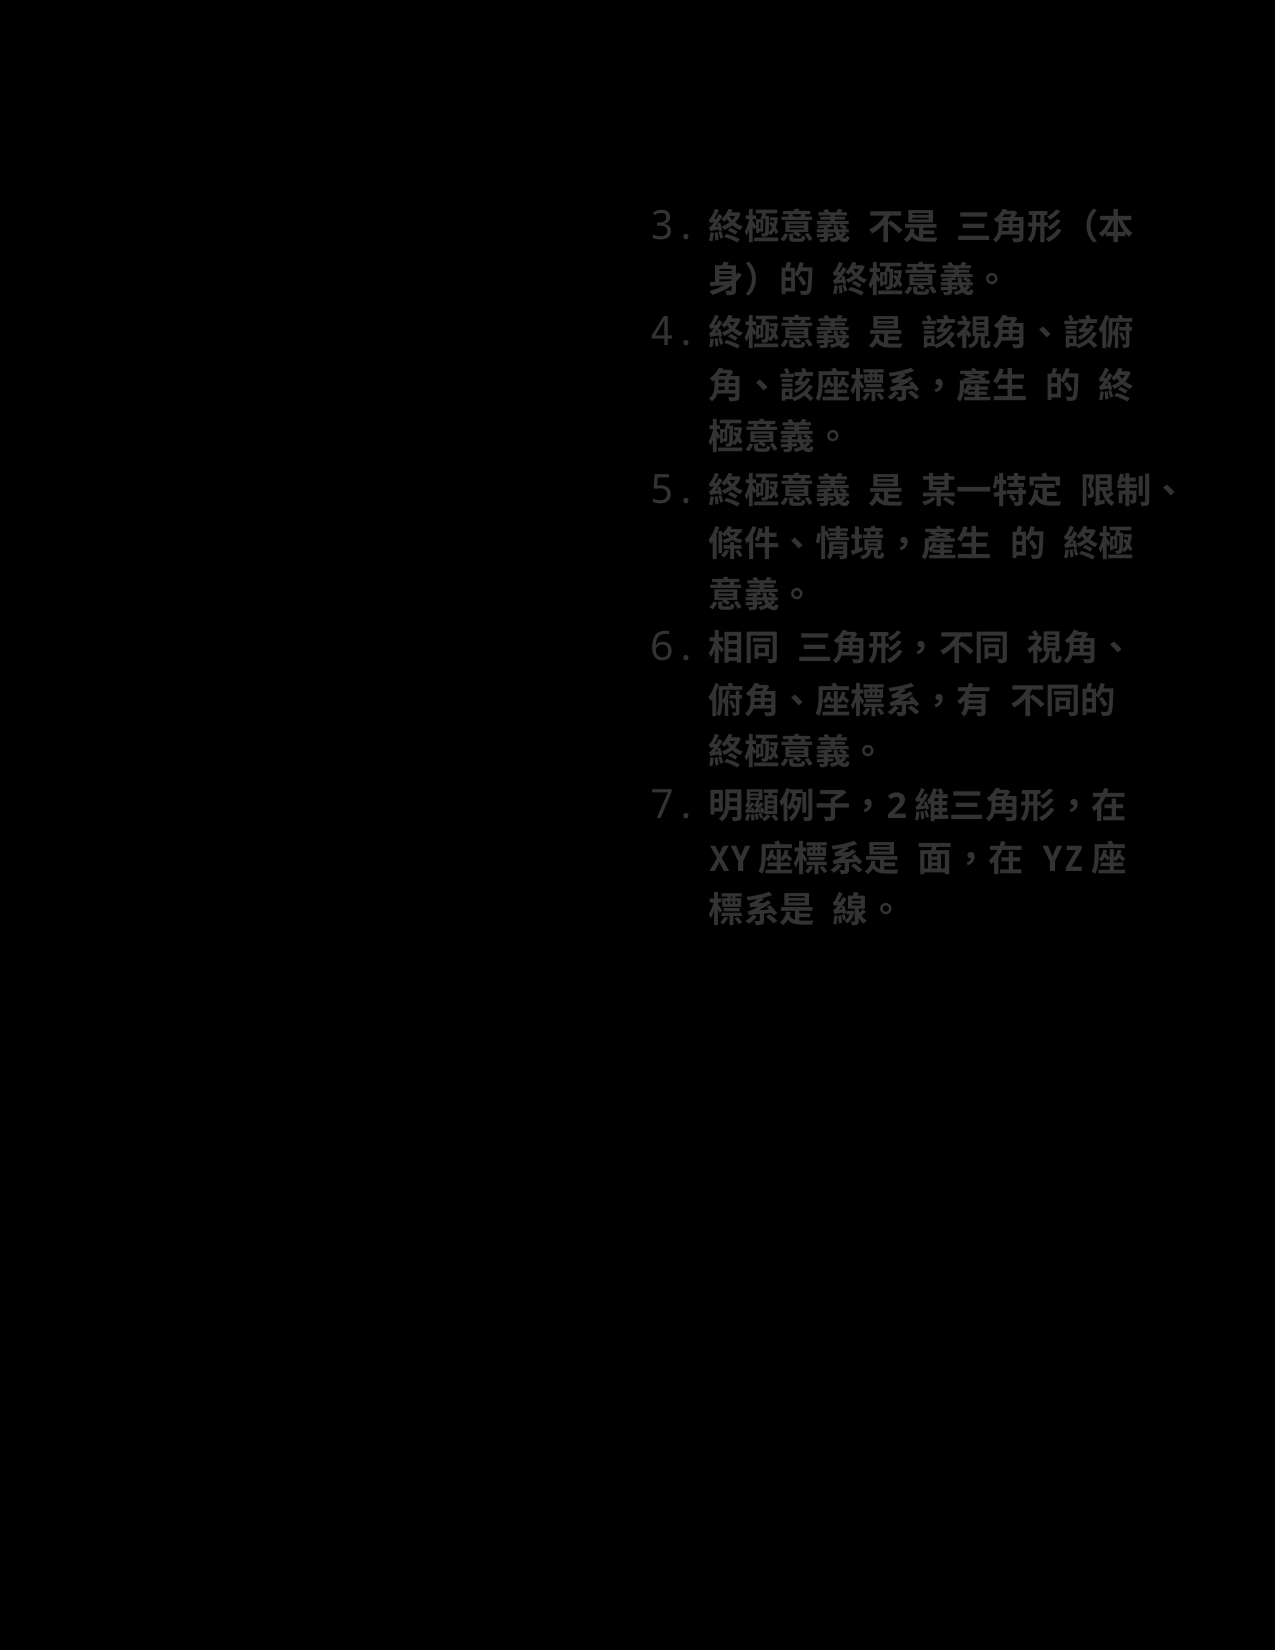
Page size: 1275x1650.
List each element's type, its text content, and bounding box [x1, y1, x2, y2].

list 終極意義 是 某一特定 限制、條件、情境，產生 的 終極意義。 [649, 460, 1157, 617]
list 相同 三角形，不同 視角、俯角、座標系，有 不同的 終極意義。 [649, 617, 1157, 775]
list 終極意義 不是 三角形（本身）的 終極意義。 [649, 196, 1157, 302]
list 明顯例子，2維三角形，在 XY座標系是 面，在 YZ座標系是 線。 [649, 775, 1157, 933]
list 終極意義 是 該視角、該俯角、該座標系，產生 的 終極意義。 [649, 302, 1157, 460]
